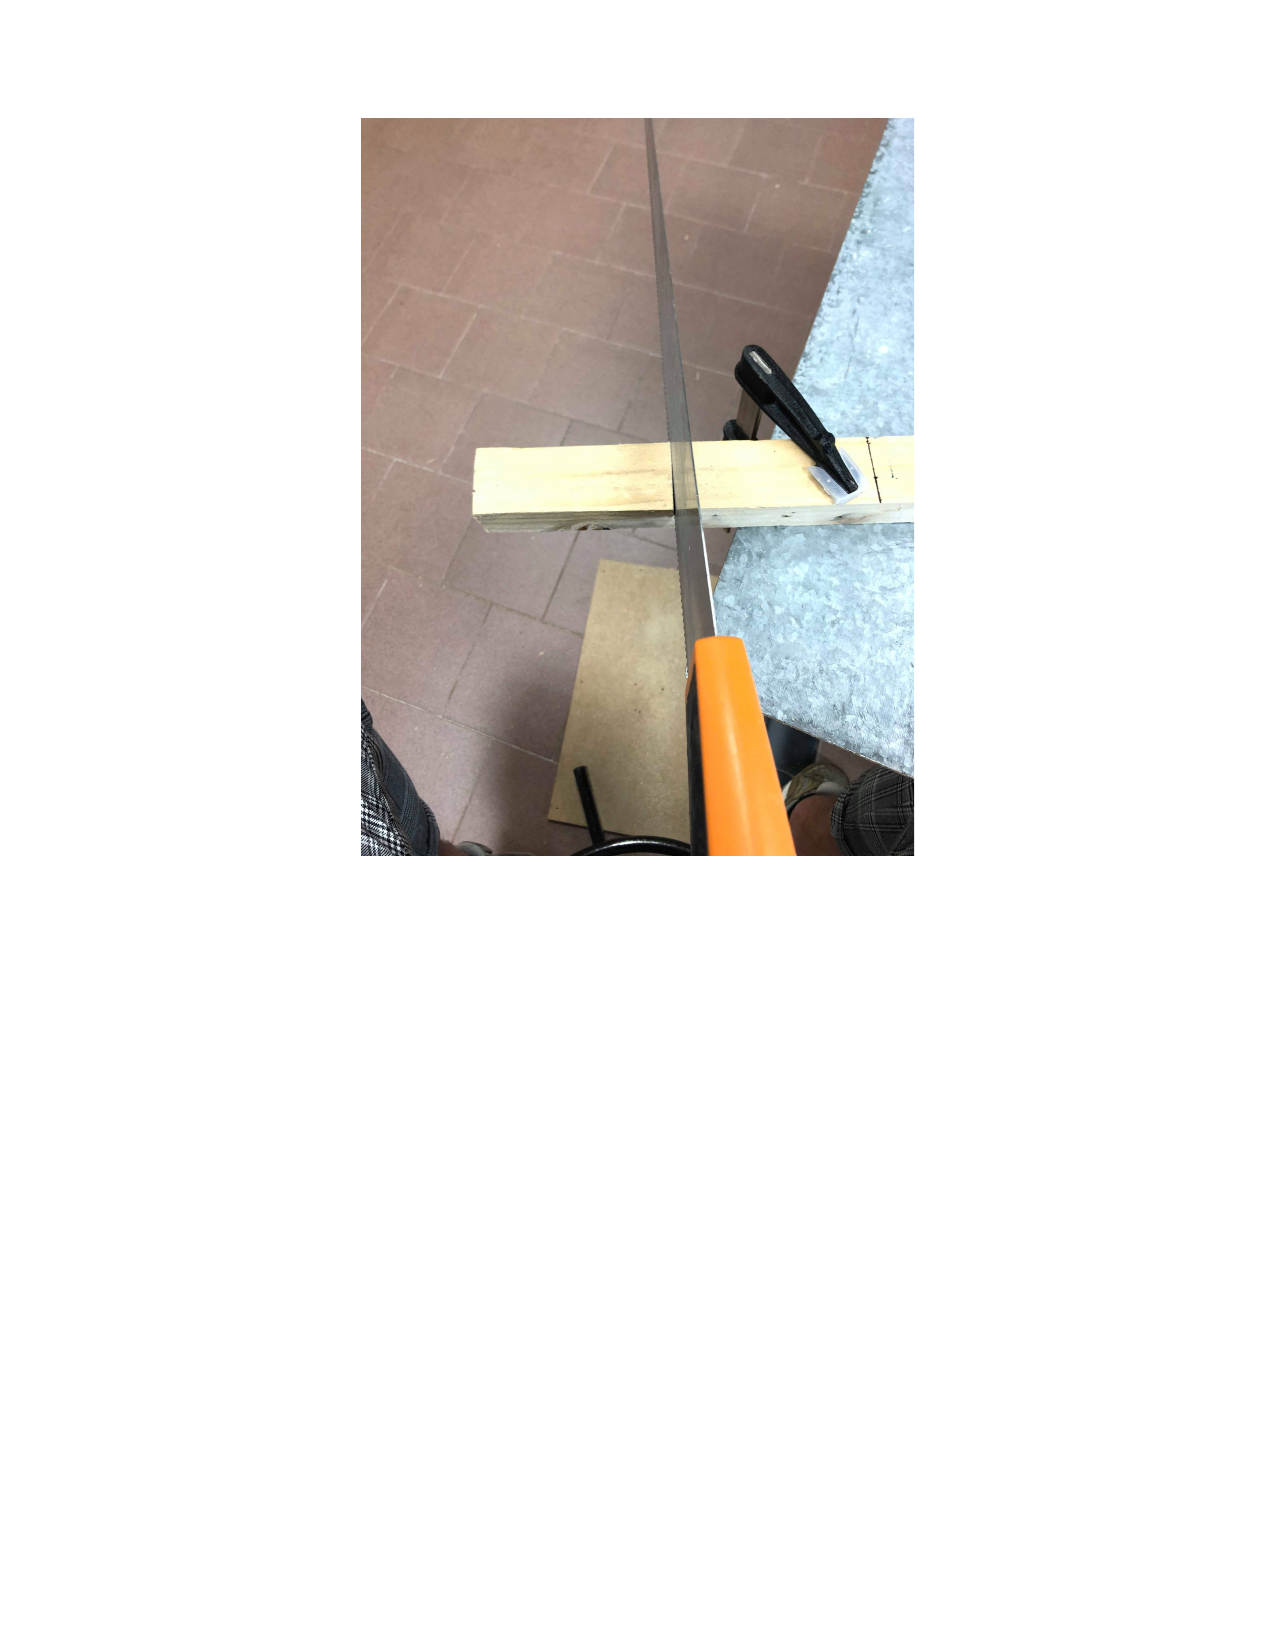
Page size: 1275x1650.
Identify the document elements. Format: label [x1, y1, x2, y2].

picture [361, 118, 915, 856]
